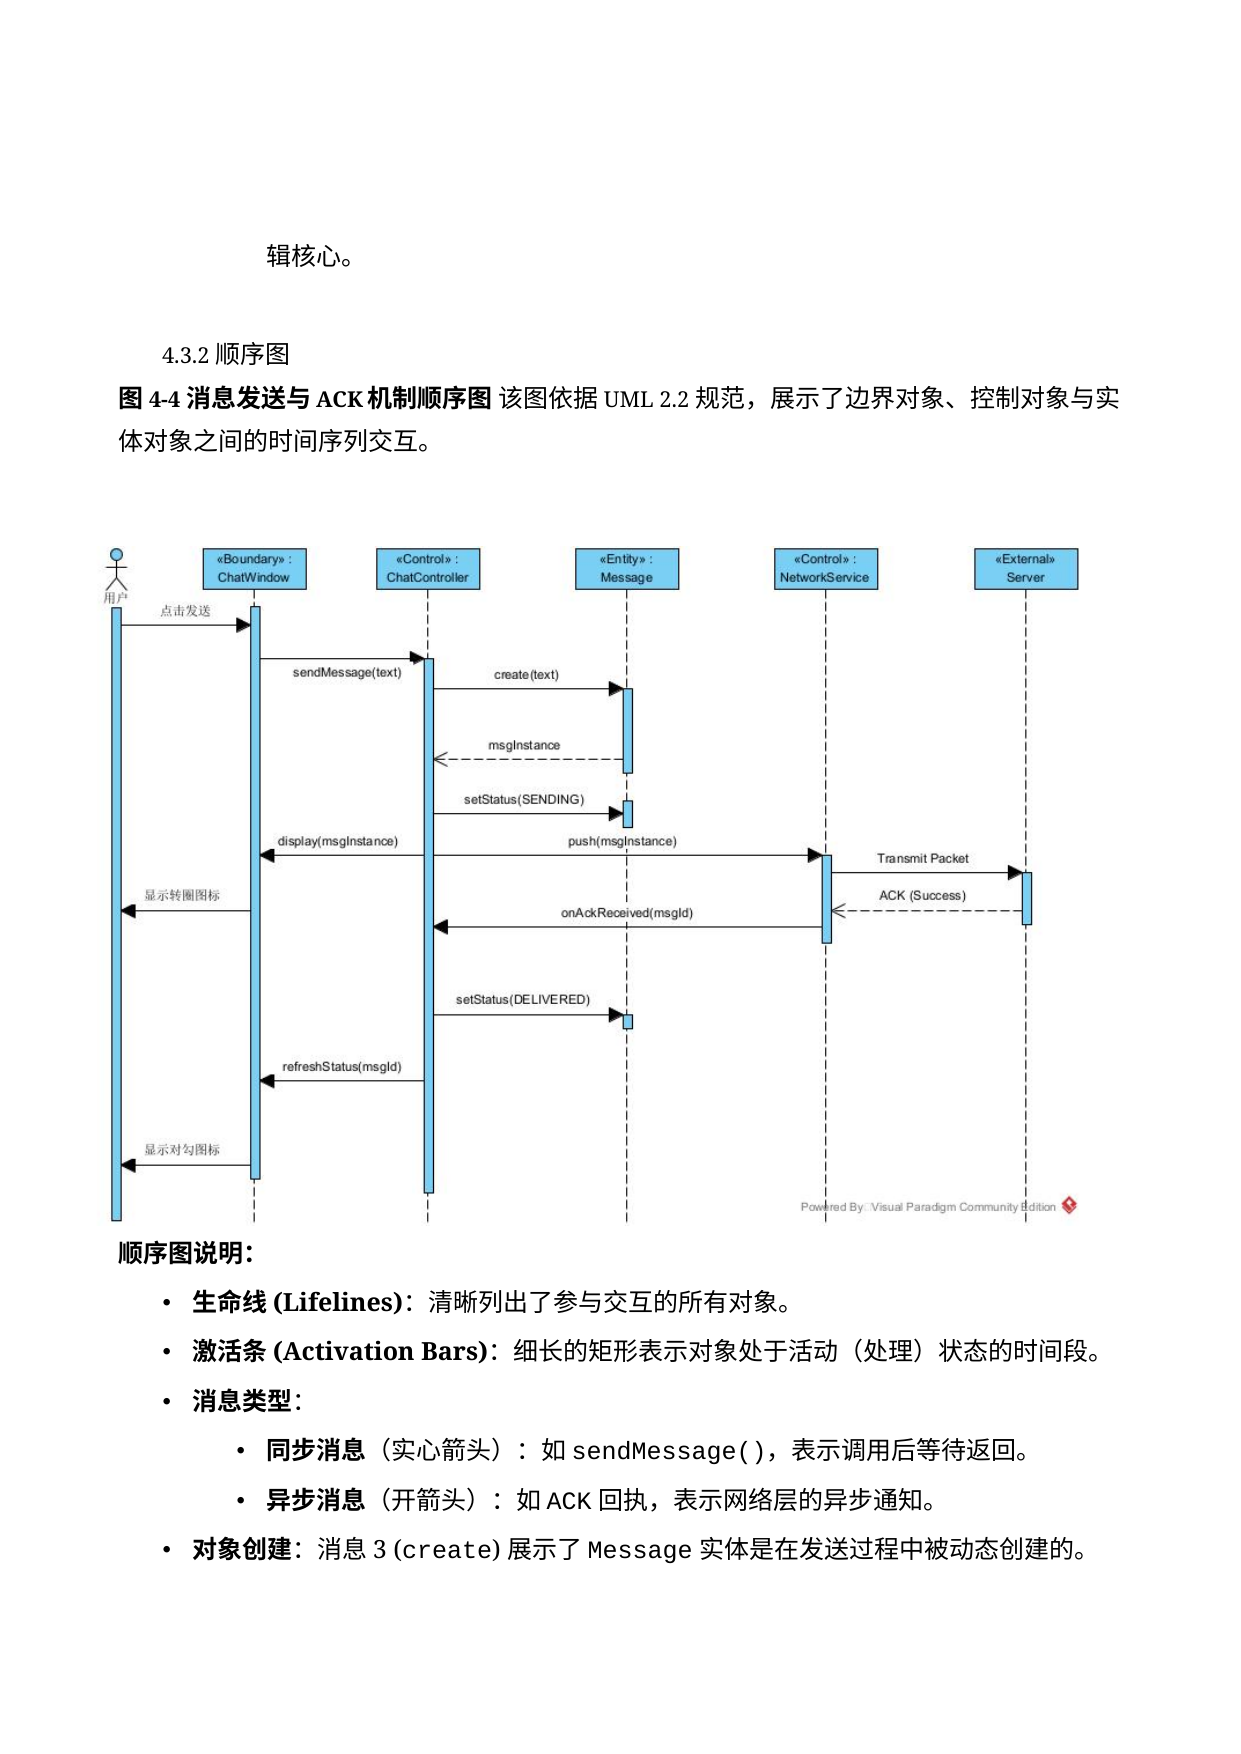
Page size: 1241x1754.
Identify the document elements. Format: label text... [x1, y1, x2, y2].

list 异步消息（开箭头）：如 ACK 回执，表示网络层的异步通知。 [236, 1480, 1122, 1517]
list 消息类型： [162, 1381, 1122, 1417]
list 辑核心。 [236, 236, 1122, 272]
list 同步消息（实心箭头）：如 sendMessage()，表示调用后等待返回。 [236, 1431, 1122, 1467]
text 顺序图说明： [118, 512, 1122, 1269]
list 对象创建：消息 3 (create) 展示了 Message 实体是在发送过程中被动态创建的。 [162, 1530, 1122, 1566]
list 激活条 (Activation Bars)：细长的矩形表示对象处于活动（处理）状态的时间段。 [162, 1332, 1122, 1368]
list 生命线 (Lifelines)：清晰列出了参与交互的所有对象。 [162, 1282, 1122, 1319]
picture [79, 546, 1082, 1226]
text 4.3.2 顺序图 图 4-4 消息发送与ACK机制顺序图 该图依据 UML 2.2 规范，展示了边界对象、控制对象与实体对象之间的时间序列交互。 [118, 335, 1122, 494]
